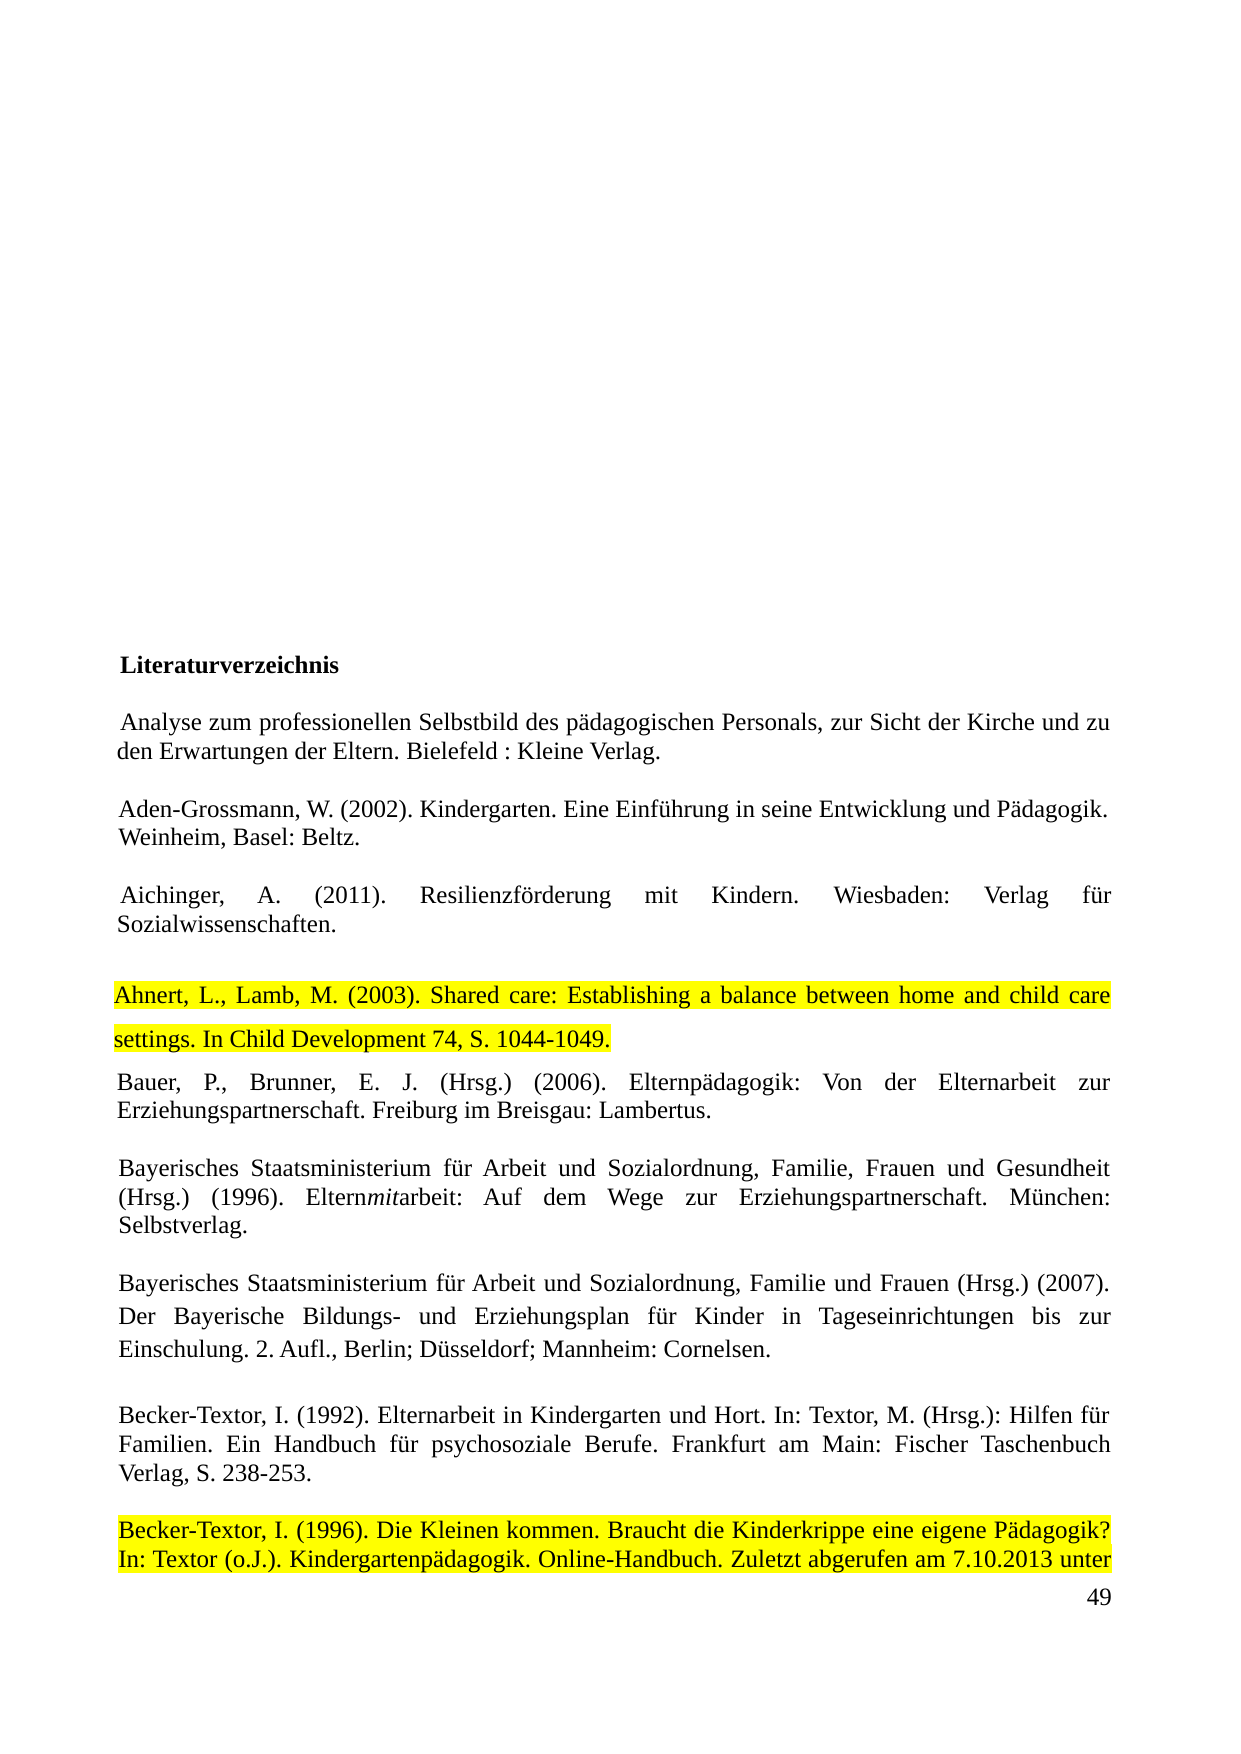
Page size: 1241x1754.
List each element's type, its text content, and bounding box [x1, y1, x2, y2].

text Aden-Grossmann, W. (2002). Kindergarten. Eine Einführung in seine Entwicklung und Pädagogik. Weinheim, Basel: Beltz. [118, 794, 1111, 851]
text Ahnert, L., Lamb, M. (2003). Shared care: Establishing a balance between home and child care settings. In Child Development 74, S. 1044-1049. [113, 981, 1111, 1052]
text Bayerisches Staatsministerium für Arbeit und Sozialordnung, Familie, Frauen und Gesundheit (Hrsg.) (1996). Elternmitarbeit: Auf dem Wege zur Erziehungspartnerschaft. München: Selbstverlag. [118, 1153, 1111, 1239]
text Analyse zum professionellen Selbstbild des pädagogischen Personals, zur Sicht der Kirche und zu den Erwartungen der Eltern. Bielefeld : Kleine Verlag. [117, 707, 1111, 765]
text Bauer, P., Brunner, E. J. (Hrsg.) (2006). Elternpädagogik: Von der Elternarbeit zur Erziehungspartnerschaft. Freiburg im Breisgau: Lambertus. [117, 1067, 1111, 1124]
text Literaturverzeichnis [117, 650, 1111, 679]
text Becker-Textor, I. (1992). Elternarbeit in Kindergarten und Hort. In: Textor, M. (Hrsg.): Hilfen für Familien. Ein Handbuch für psychosoziale Berufe. Frankfurt am Main: Fischer Taschenbuch Verlag, S. 238-253. [118, 1400, 1111, 1486]
text Aichinger, A. (2011). Resilienzförderung mit Kindern. Wiesbaden: Verlag für Sozialwissenschaften. [117, 880, 1111, 937]
text Bayerisches Staatsministerium für Arbeit und Sozialordnung, Familie und Frauen (Hrsg.) (2007). Der Bayerische Bildungs- und Erziehungsplan für Kinder in Tageseinrichtungen bis zur Einschulung. 2. Aufl., Berlin; Düsseldorf; Mannheim: Cornelsen. [118, 1268, 1111, 1363]
text Becker-Textor, I. (1996). Die Kleinen kommen. Braucht die Kinderkrippe eine eigene Pädagogik? In: Textor (o.J.). Kindergartenpädagogik. Online-Handbuch. Zuletzt abgerufen am 7.10.2013 unter [118, 1515, 1111, 1573]
